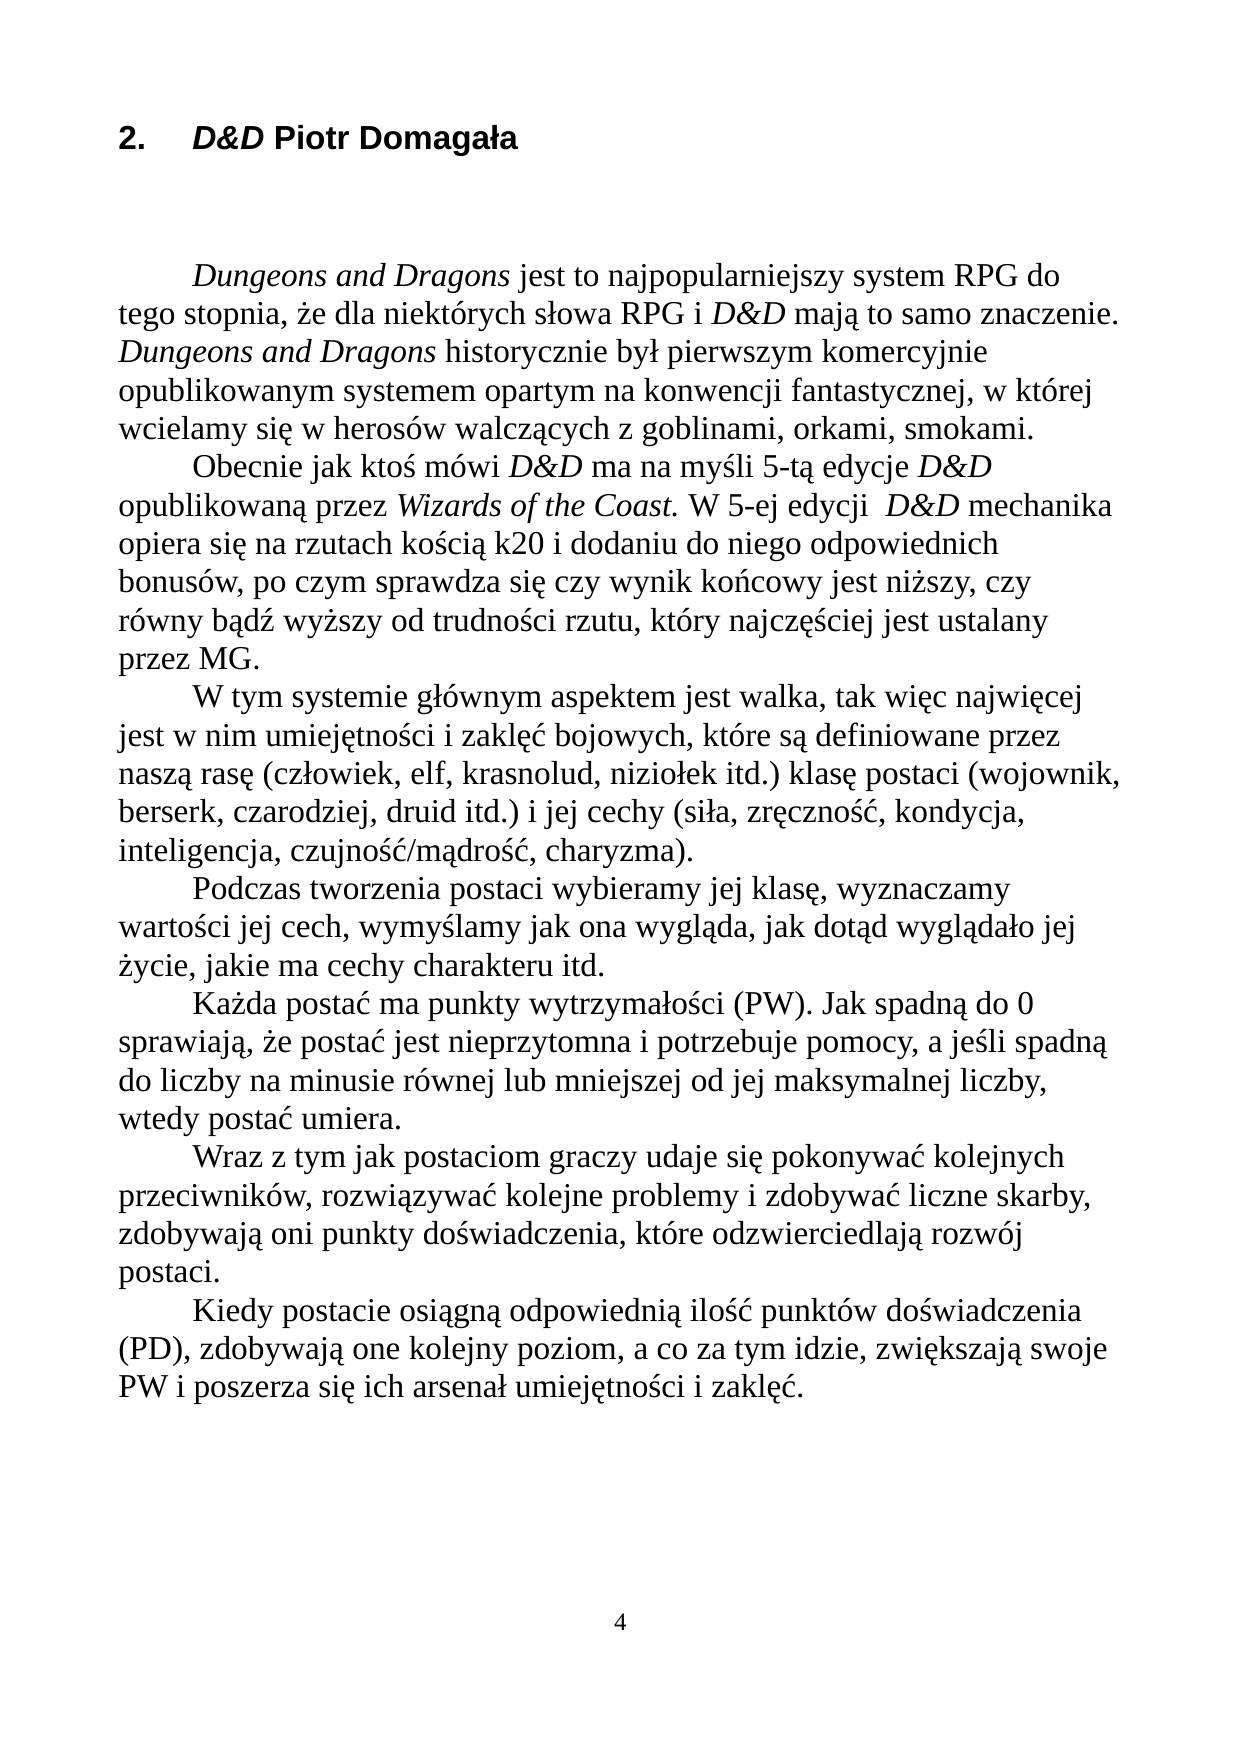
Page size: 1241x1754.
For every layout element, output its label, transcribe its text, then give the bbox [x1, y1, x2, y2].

text W tym systemie głównym aspektem jest walka, tak więc najwięcej jest w nim umiejętności i zaklęć bojowych, które są definiowane przez naszą rasę (człowiek, elf, krasnolud, niziołek itd.) klasę postaci (wojownik, berserk, czarodziej, druid itd.) i jej cechy (siła, zręczność, kondycja, inteligencja, czujność/mądrość, charyzma). [118, 677, 1122, 868]
text Kiedy postacie osiągną odpowiednią ilość punktów doświadczenia (PD), zdobywają one kolejny poziom, a co za tym idzie, zwiększają swoje PW i poszerza się ich arsenał umiejętności i zaklęć. [118, 1290, 1122, 1405]
text Podczas tworzenia postaci wybieramy jej klasę, wyznaczamy wartości jej cech, wymyślamy jak ona wygląda, jak dotąd wyglądało jej życie, jakie ma cechy charakteru itd. [118, 868, 1122, 983]
text Każda postać ma punkty wytrzymałości (PW). Jak spadną do 0 sprawiają, że postać jest nieprzytomna i potrzebuje pomocy, a jeśli spadną do liczby na minusie równej lub mniejszej od jej maksymalnej liczby, wtedy postać umiera. [118, 983, 1122, 1137]
text Dungeons and Dragons jest to najpopularniejszy system RPG do tego stopnia, że dla niektórych słowa RPG i D&D mają to samo znaczenie. [118, 255, 1122, 332]
text Wraz z tym jak postaciom graczy udaje się pokonywać kolejnych przeciwników, rozwiązywać kolejne problemy i zdobywać liczne skarby, zdobywają oni punkty doświadczenia, które odzwierciedlają rozwój postaci. [118, 1137, 1122, 1290]
text Dungeons and Dragons historycznie był pierwszym komercyjnie opublikowanym systemem opartym na konwencji fantastycznej, w której wcielamy się w herosów walczących z goblinami, orkami, smokami. [118, 332, 1122, 447]
text Obecnie jak ktoś mówi D&D ma na myśli 5-tą edycje D&D opublikowaną przez Wizards of the Coast. W 5-ej edycji D&D mechanika opiera się na rzutach kością k20 i dodaniu do niego odpowiednich bonusów, po czym sprawdza się czy wynik końcowy jest niższy, czy równy bądź wyższy od trudności rzutu, który najczęściej jest ustalany przez MG. [118, 447, 1122, 677]
subtitle D&D Piotr Domagała [118, 118, 1122, 157]
